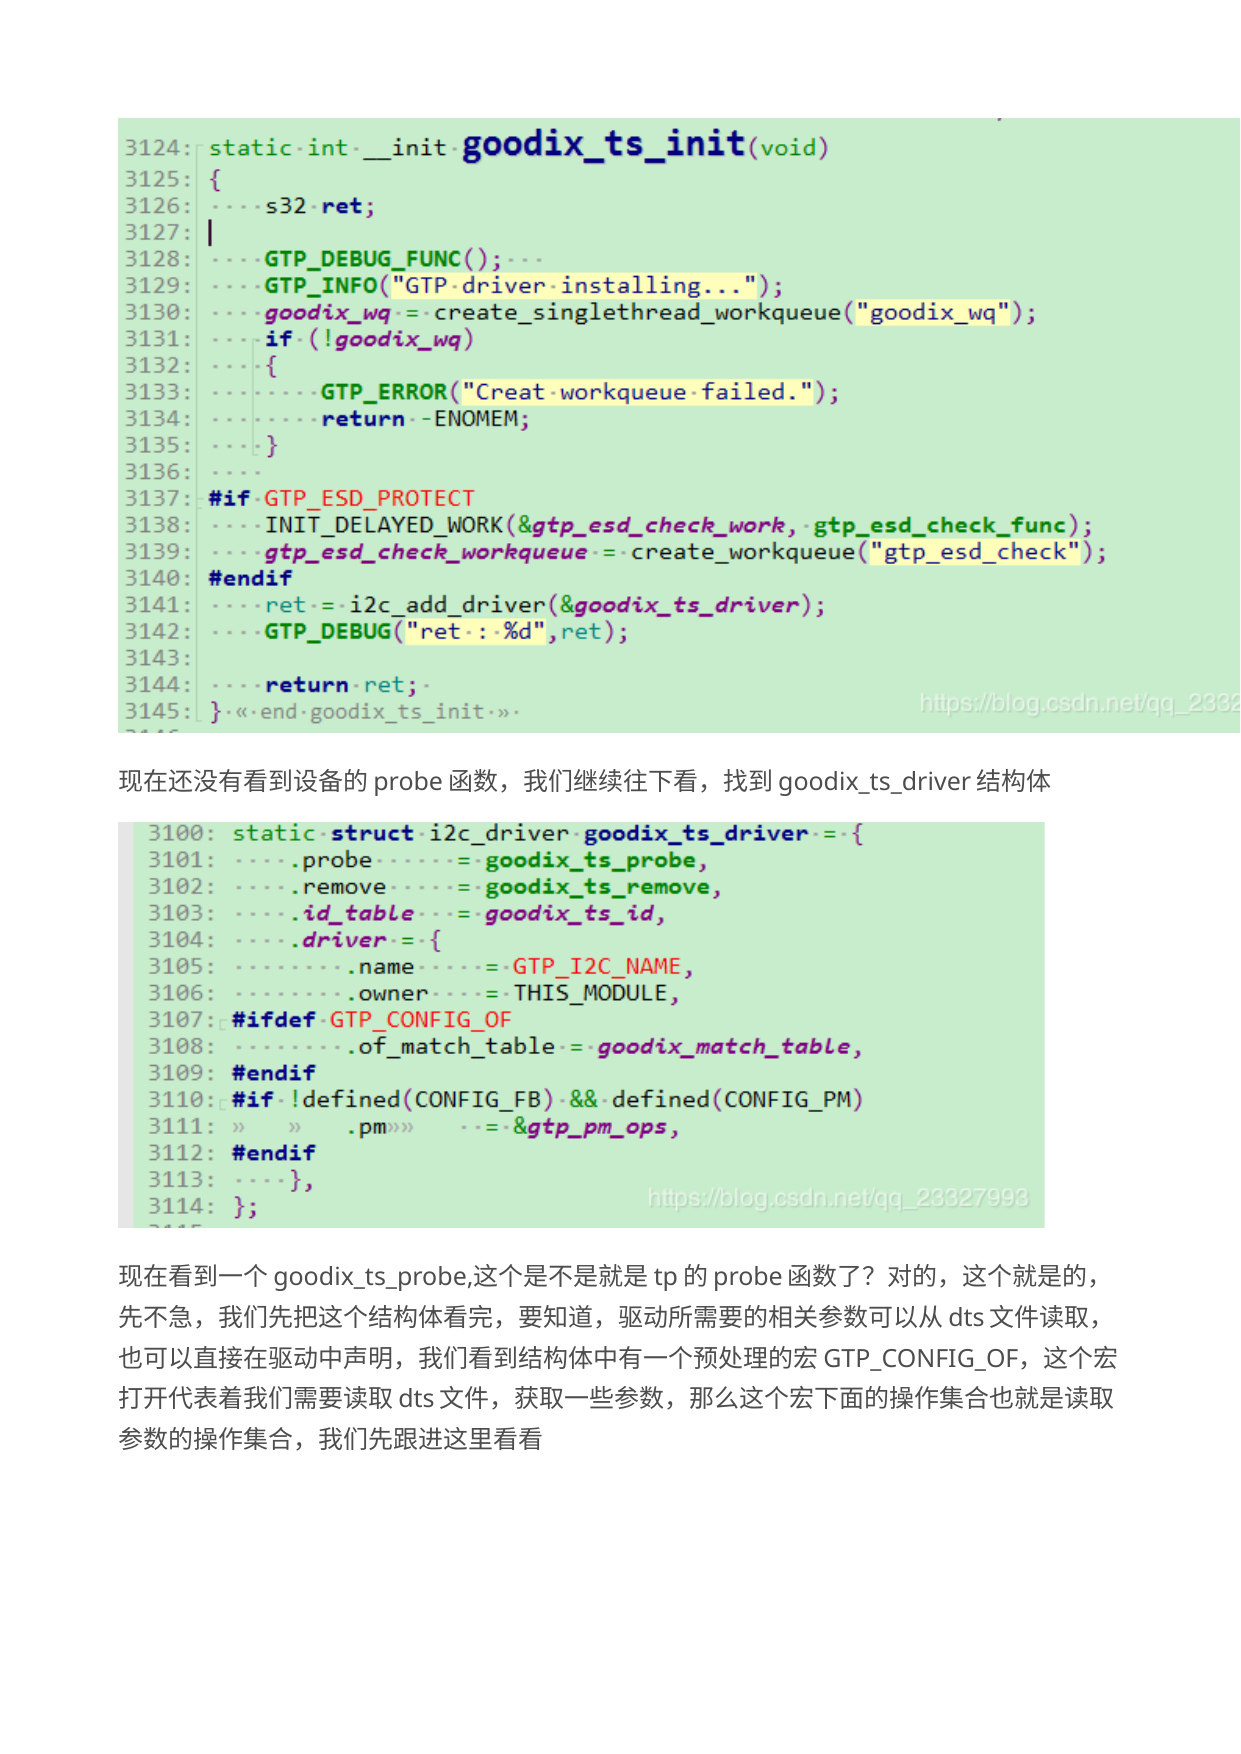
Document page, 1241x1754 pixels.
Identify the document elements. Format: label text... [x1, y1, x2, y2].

text 现在还没有看到设备的probe函数，我们继续往下看，找到goodix_ts_driver结构体 [118, 757, 1122, 798]
picture [118, 118, 1241, 733]
text 现在看到一个goodix_ts_probe,这个是不是就是tp的probe函数了？对的，这个就是的，先不急，我们先把这个结构体看完，要知道，驱动所需要的相关参数可以从dts文件读取，也可以直接在驱动中声明，我们看到结构体中有一个预处理的宏GTP_CONFIG_OF，这个宏打开代表着我们需要读取dts文件，获取一些参数，那么这个宏下面的操作集合也就是读取参数的操作集合，我们先跟进这里看看 [118, 1252, 1122, 1456]
picture [118, 822, 1045, 1228]
